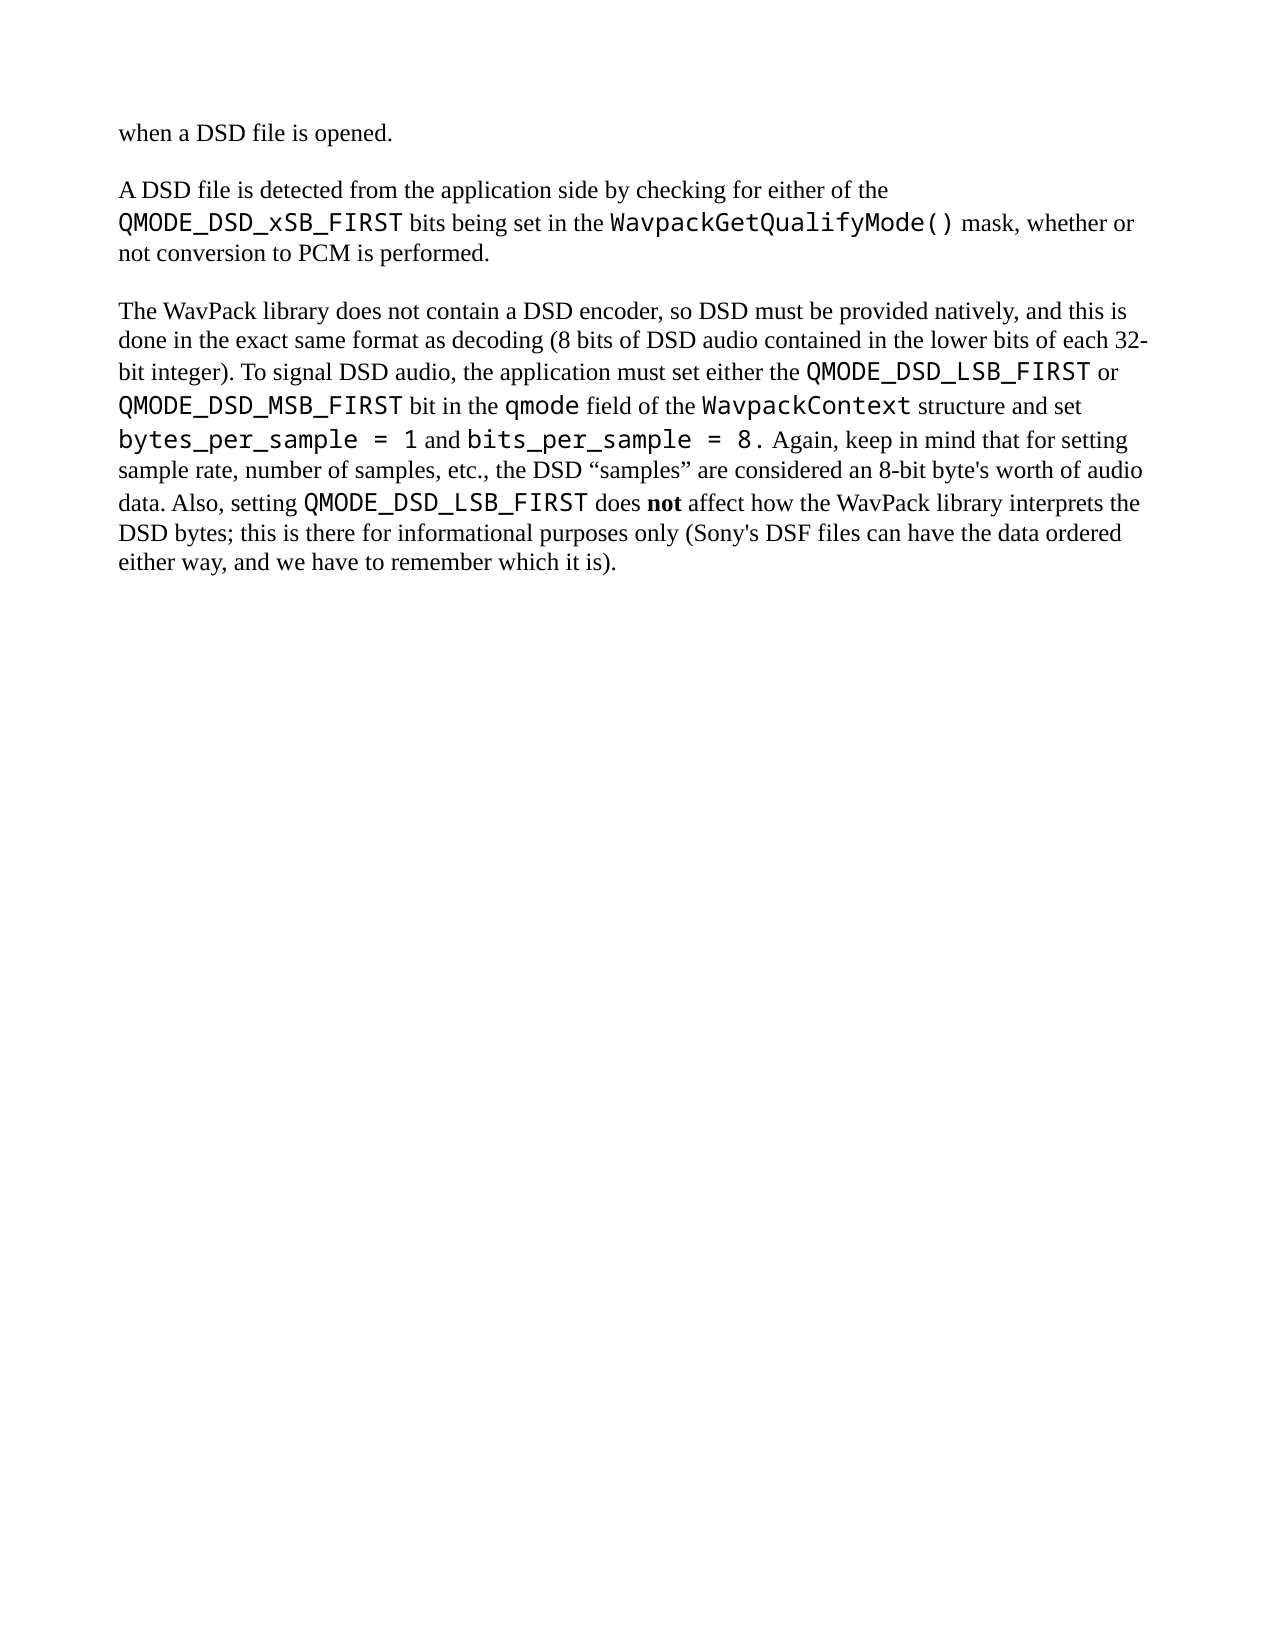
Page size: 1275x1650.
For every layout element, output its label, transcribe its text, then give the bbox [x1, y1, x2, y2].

text The WavPack library does not contain a DSD encoder, so DSD must be provided natively, and this is done in the exact same format as decoding (8 bits of DSD audio contained in the lower bits of each 32-bit integer). To signal DSD audio, the application must set either the QMODE_DSD_LSB_FIRST or QMODE_DSD_MSB_FIRST bit in the qmode field of the WavpackContext structure and set bytes_per_sample = 1 and bits_per_sample = 8. Again, keep in mind that for setting sample rate, number of samples, etc., the DSD “samples” are considered an 8-bit byte's worth of audio data. Also, setting QMODE_DSD_LSB_FIRST does not affect how the WavPack library interprets the DSD bytes; this is there for informational purposes only (Sony's DSF files can have the data ordered either way, and we have to remember which it is). [118, 296, 1157, 576]
text A DSD file is detected from the application side by checking for either of the QMODE_DSD_xSB_FIRST bits being set in the WavpackGetQualifyMode() mask, whether or not conversion to PCM is performed. [118, 176, 1157, 267]
text when a DSD file is opened. [118, 118, 1157, 147]
